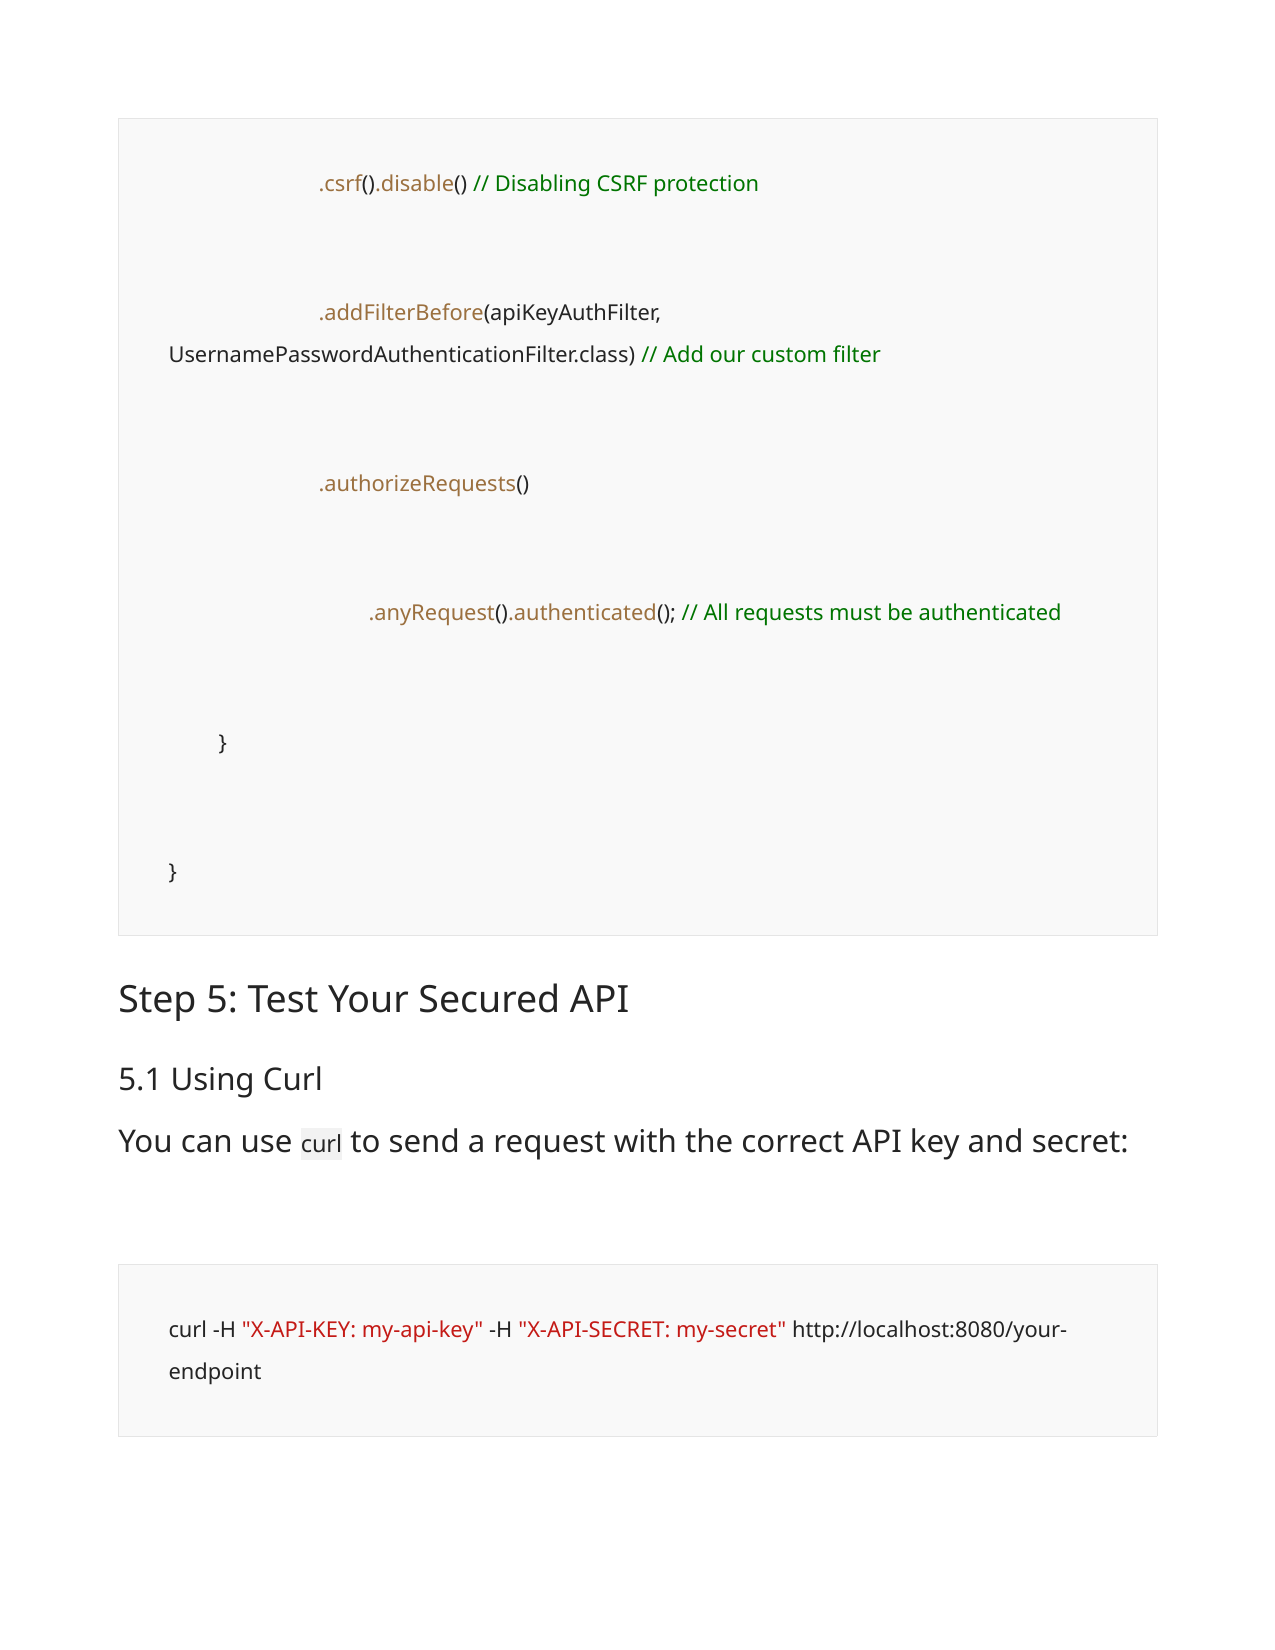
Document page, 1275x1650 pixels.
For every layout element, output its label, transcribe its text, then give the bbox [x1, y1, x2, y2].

text curl -H "X-API-KEY: my-api-key" -H "X-API-SECRET: my-secret" http://localhost:8080/your-endpoint [119, 1265, 1157, 1436]
text .authorizeRequests() [119, 418, 1157, 498]
subtitle 5.1 Using Curl [118, 1057, 1157, 1099]
text .addFilterBefore(apiKeyAuthFilter, UsernamePasswordAuthenticationFilter.class) // Add our custom filter [119, 247, 1157, 369]
text } [119, 806, 1157, 935]
text } [119, 676, 1157, 756]
subtitle Step 5: Test Your Secured API [118, 972, 1157, 1023]
text .csrf().disable() // Disabling CSRF protection [119, 119, 1157, 198]
text .anyRequest().authenticated(); // All requests must be authenticated [119, 547, 1157, 627]
text You can use curl to send a request with the correct API key and secret: [118, 1112, 1157, 1162]
